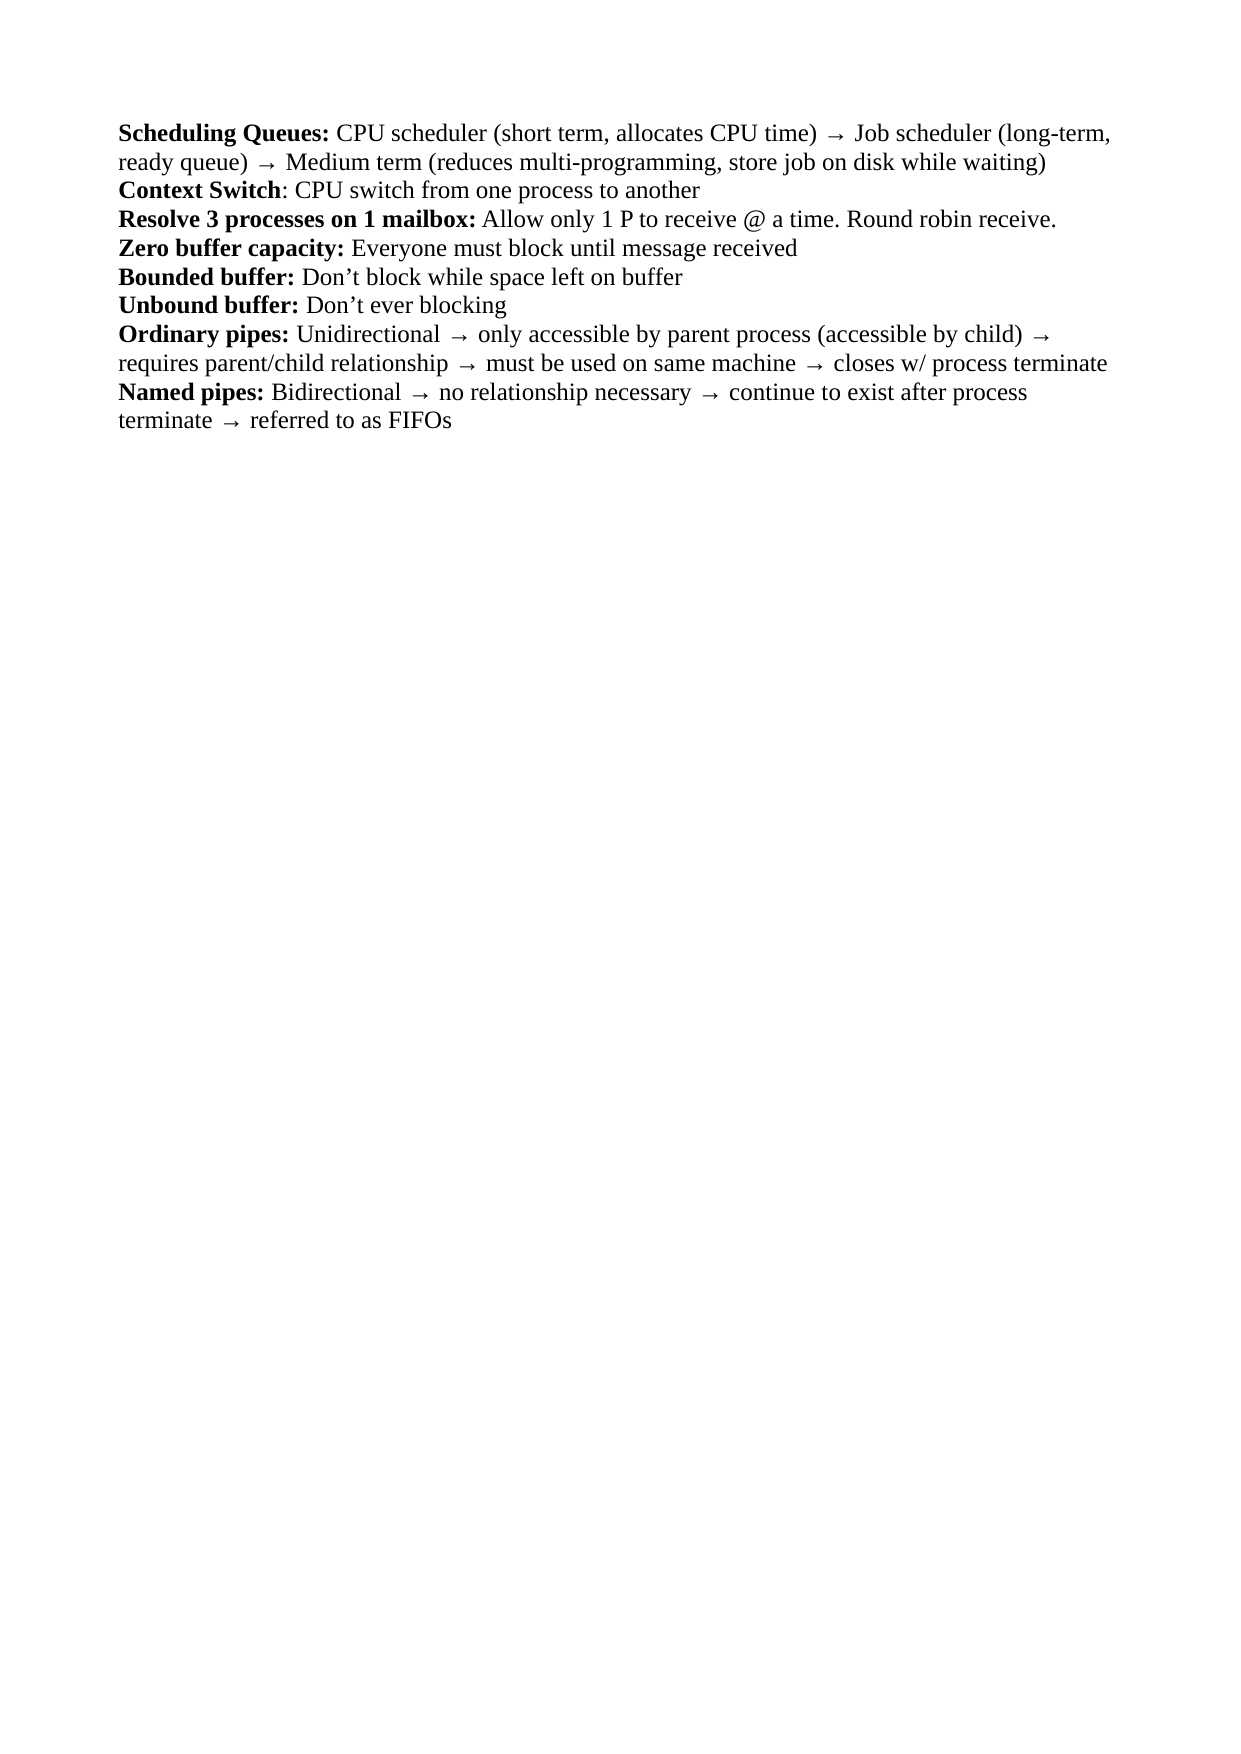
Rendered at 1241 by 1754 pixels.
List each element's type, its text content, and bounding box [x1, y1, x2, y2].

text Unbound buffer: Don’t ever blocking [118, 291, 1122, 319]
text Named pipes: Bidirectional → no relationship necessary → continue to exist after process terminate → referred to as FIFOs [118, 377, 1122, 434]
text Resolve 3 processes on 1 mailbox: Allow only 1 P to receive @ a time. Round robin receive. [118, 204, 1122, 233]
text Zero buffer capacity: Everyone must block until message received [118, 233, 1122, 262]
text Context Switch: CPU switch from one process to another [118, 176, 1122, 204]
text Ordinary pipes: Unidirectional → only accessible by parent process (accessible by child) → requires parent/child relationship → must be used on same machine → closes w/ process terminate [118, 319, 1122, 377]
text Scheduling Queues: CPU scheduler (short term, allocates CPU time) → Job scheduler (long-term, ready queue) → Medium term (reduces multi-programming, store job on disk while waiting) [118, 118, 1122, 176]
text Bounded buffer: Don’t block while space left on buffer [118, 262, 1122, 291]
